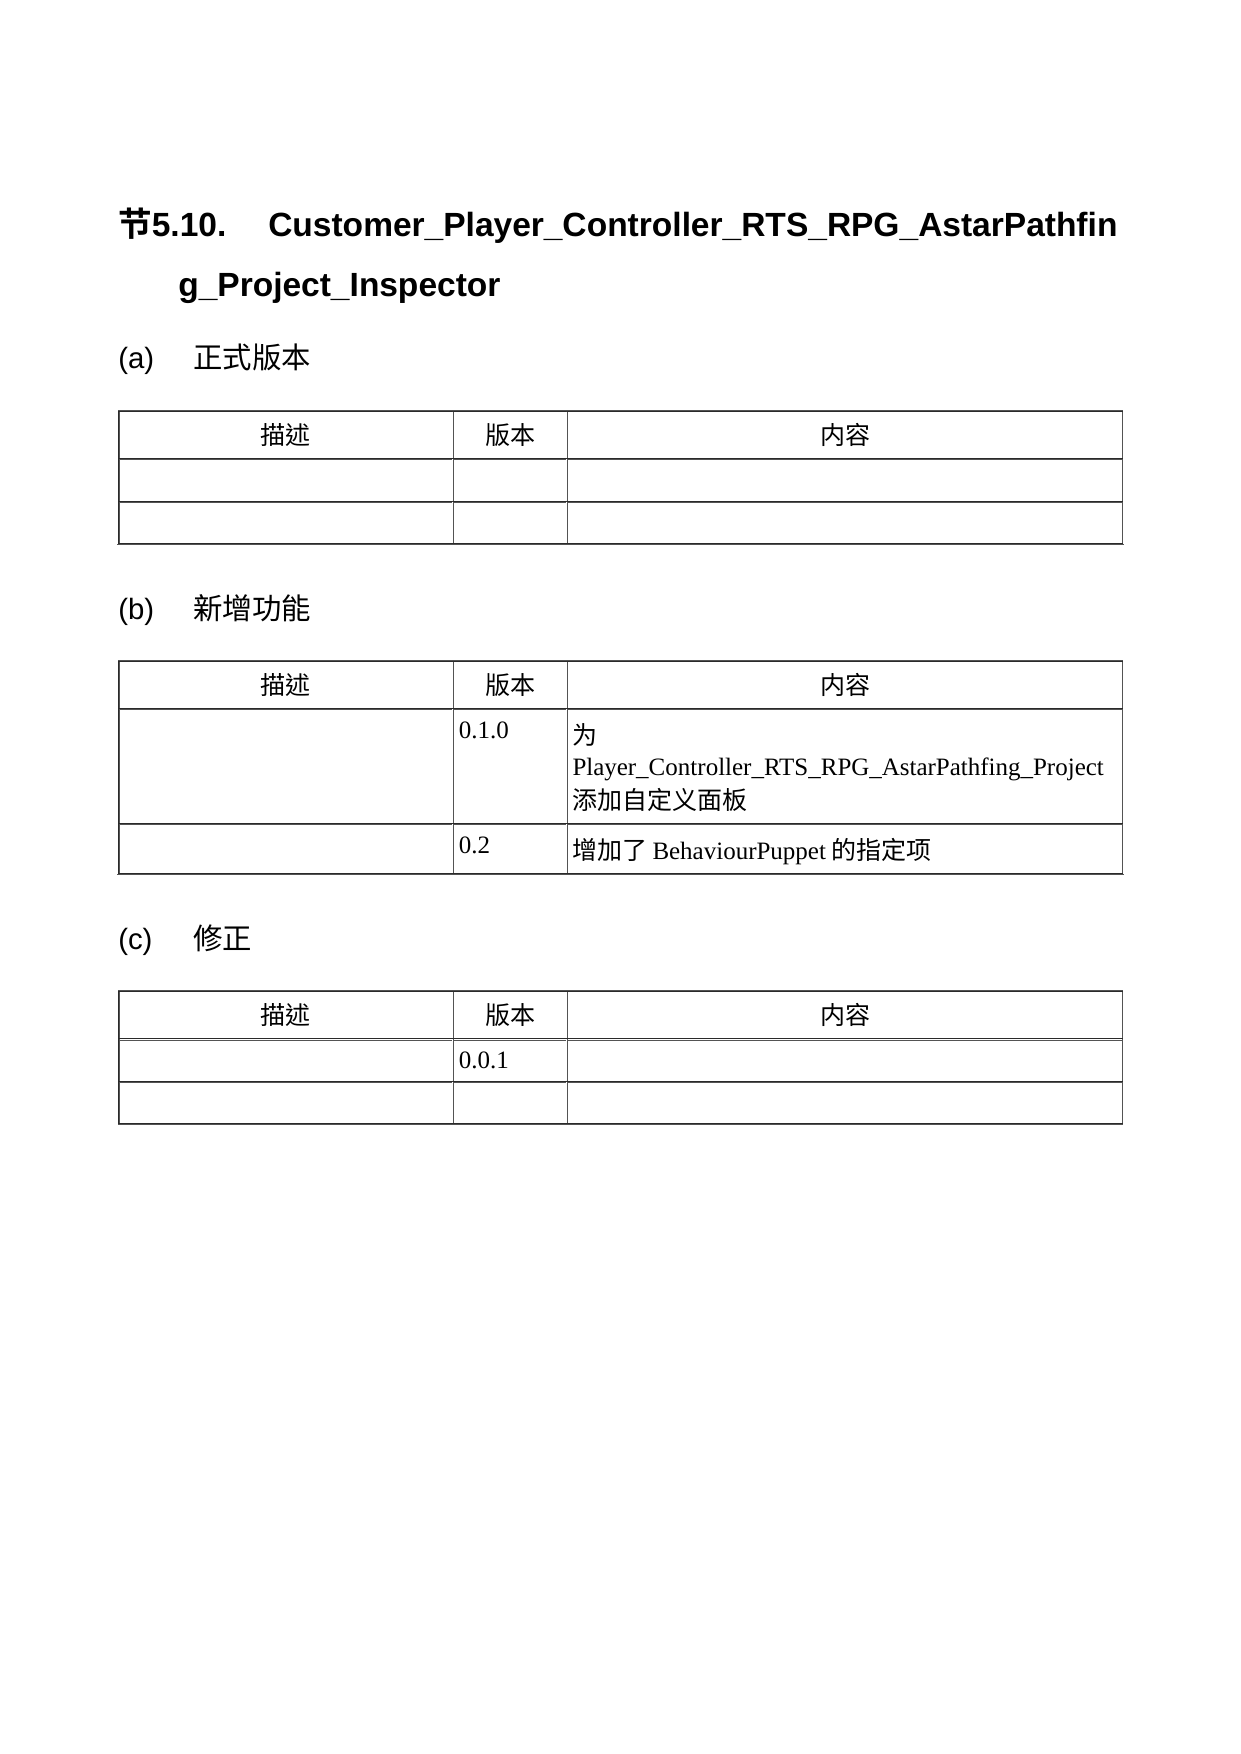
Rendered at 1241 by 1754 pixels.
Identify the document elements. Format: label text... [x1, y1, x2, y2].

table_cell [568, 1083, 1122, 1122]
subtitle 新增功能 [118, 588, 1122, 628]
table_cell [454, 460, 566, 500]
subtitle 修正 [118, 918, 1122, 958]
table_header 描述 [120, 993, 452, 1038]
table_header 内容 [568, 993, 1122, 1038]
table_cell [120, 825, 452, 872]
table_cell [454, 503, 566, 542]
table_cell 为 Player_Controller_RTS_RPG_AstarPathfing_Project添加自定义面板 [568, 710, 1122, 822]
table_header 内容 [568, 413, 1122, 458]
table_cell [568, 460, 1122, 500]
subtitle Customer_Player_Controller_RTS_RPG_AstarPathfing_Project_Inspector [118, 197, 1122, 304]
table_cell 0.0.1 [454, 1041, 566, 1080]
table_header 内容 [568, 663, 1122, 708]
table_cell [120, 1041, 452, 1080]
table_header 版本 [454, 993, 566, 1038]
table_cell [120, 460, 452, 500]
table_header 版本 [454, 663, 566, 708]
subtitle 正式版本 [118, 337, 1122, 377]
table_cell [568, 1041, 1122, 1080]
table_cell [120, 503, 452, 542]
table_header 描述 [120, 413, 452, 458]
table_header 版本 [454, 413, 566, 458]
table_cell [120, 1083, 452, 1122]
table_cell [120, 710, 452, 822]
table_cell 0.1.0 [454, 710, 566, 822]
table_cell 0.2 [454, 825, 566, 872]
table_header 描述 [120, 663, 452, 708]
table_cell [568, 503, 1122, 542]
table_cell 增加了BehaviourPuppet的指定项 [568, 825, 1122, 872]
table_cell [454, 1083, 566, 1122]
